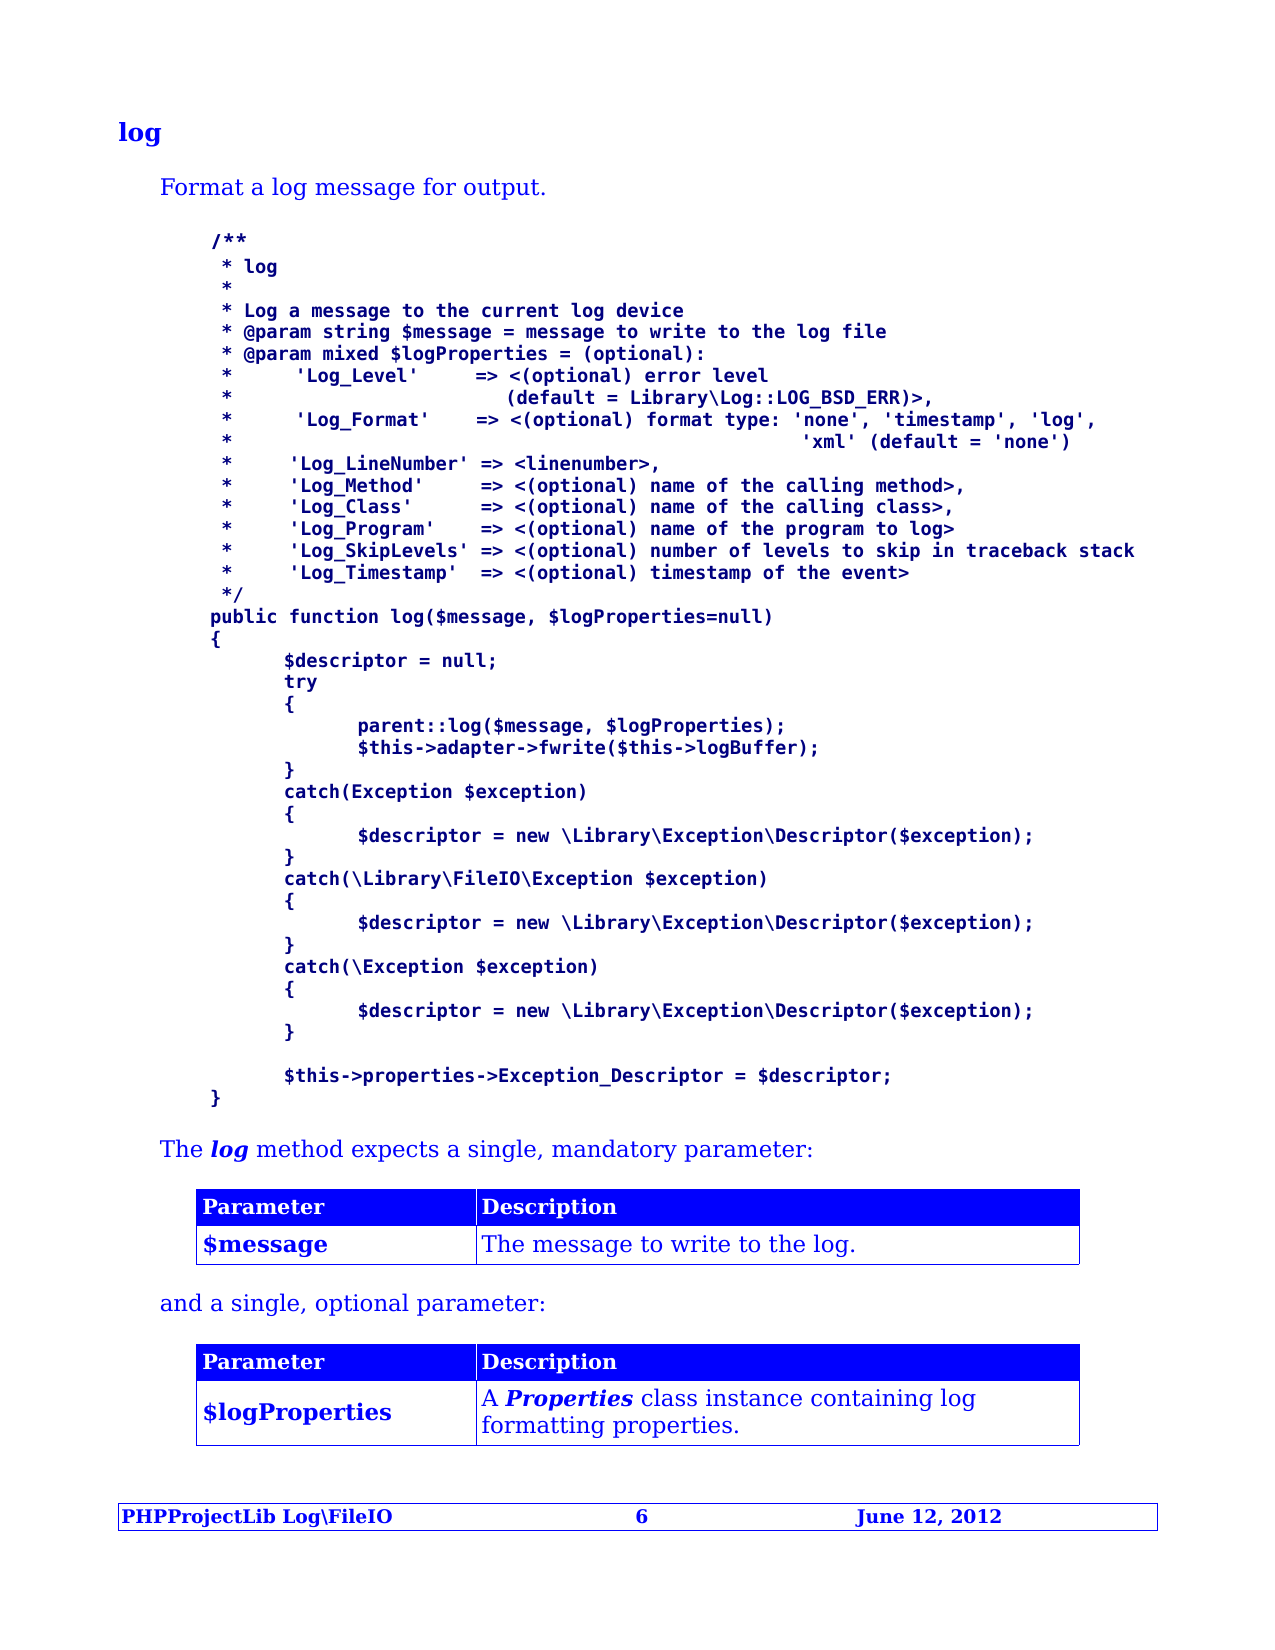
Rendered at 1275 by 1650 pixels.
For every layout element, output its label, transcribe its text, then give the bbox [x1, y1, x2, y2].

list /** [136, 227, 1157, 256]
list * 'xml' (default = 'none') [136, 431, 1157, 453]
list * log [136, 256, 1157, 278]
table_header Description [477, 1190, 1079, 1225]
table_cell $message [197, 1226, 476, 1263]
list parent::log($message, $logProperties); [136, 715, 1157, 737]
list * 'Log_Program' => <(optional) name of the program to log> [136, 518, 1157, 540]
list $this->properties->Exception_Descriptor = $descriptor; [136, 1065, 1157, 1087]
list * 'Log_Method' => <(optional) name of the calling method>, [136, 475, 1157, 497]
list { [136, 890, 1157, 912]
list * @param mixed $logProperties = (optional): [136, 343, 1157, 365]
title log [118, 118, 1157, 147]
table_header Parameter [197, 1345, 476, 1380]
text and a single, optional parameter: [159, 1290, 1157, 1317]
list } [136, 1022, 1157, 1043]
list */ [136, 584, 1157, 606]
list $descriptor = new \Library\Exception\Descriptor($exception); [136, 825, 1157, 847]
list * (default = Library\Log::LOG_BSD_ERR)>, [136, 387, 1157, 409]
list $descriptor = null; [136, 650, 1157, 672]
list $descriptor = new \Library\Exception\Descriptor($exception); [136, 912, 1157, 934]
list * @param string $message = message to write to the log file [136, 322, 1157, 343]
table_header Description [477, 1345, 1079, 1380]
table_cell $logProperties [197, 1381, 476, 1444]
table_cell The message to write to the log. [477, 1226, 1079, 1263]
list $this->adapter->fwrite($this->logBuffer); [136, 737, 1157, 759]
text Format a log message for output. [159, 174, 1157, 201]
list * 'Log_Level' => <(optional) error level [136, 365, 1157, 387]
list } [136, 1087, 1157, 1109]
list catch(Exception $exception) [136, 781, 1157, 803]
list { [136, 978, 1157, 1000]
list * Log a message to the current log device [136, 300, 1157, 322]
list { [136, 803, 1157, 825]
table_cell A Properties class instance containing log formatting properties. [477, 1381, 1079, 1444]
list catch(\Library\FileIO\Exception $exception) [136, 868, 1157, 890]
list { [136, 693, 1157, 715]
list } [136, 934, 1157, 956]
list * [136, 278, 1157, 300]
list } [136, 759, 1157, 781]
list * 'Log_Timestamp' => <(optional) timestamp of the event> [136, 562, 1157, 584]
list * 'Log_Class' => <(optional) name of the calling class>, [136, 497, 1157, 518]
list public function log($message, $logProperties=null) [136, 606, 1157, 628]
list { [136, 628, 1157, 650]
list $descriptor = new \Library\Exception\Descriptor($exception); [136, 1000, 1157, 1022]
list * 'Log_LineNumber' => <linenumber>, [136, 453, 1157, 475]
list * 'Log_SkipLevels' => <(optional) number of levels to skip in traceback stack [136, 540, 1157, 562]
list catch(\Exception $exception) [136, 956, 1157, 978]
text The log method expects a single, mandatory parameter: [159, 1136, 1157, 1162]
list } [136, 847, 1157, 868]
table_header Parameter [197, 1190, 476, 1225]
list * 'Log_Format' => <(optional) format type: 'none', 'timestamp', 'log', [136, 409, 1157, 431]
list try [136, 672, 1157, 693]
